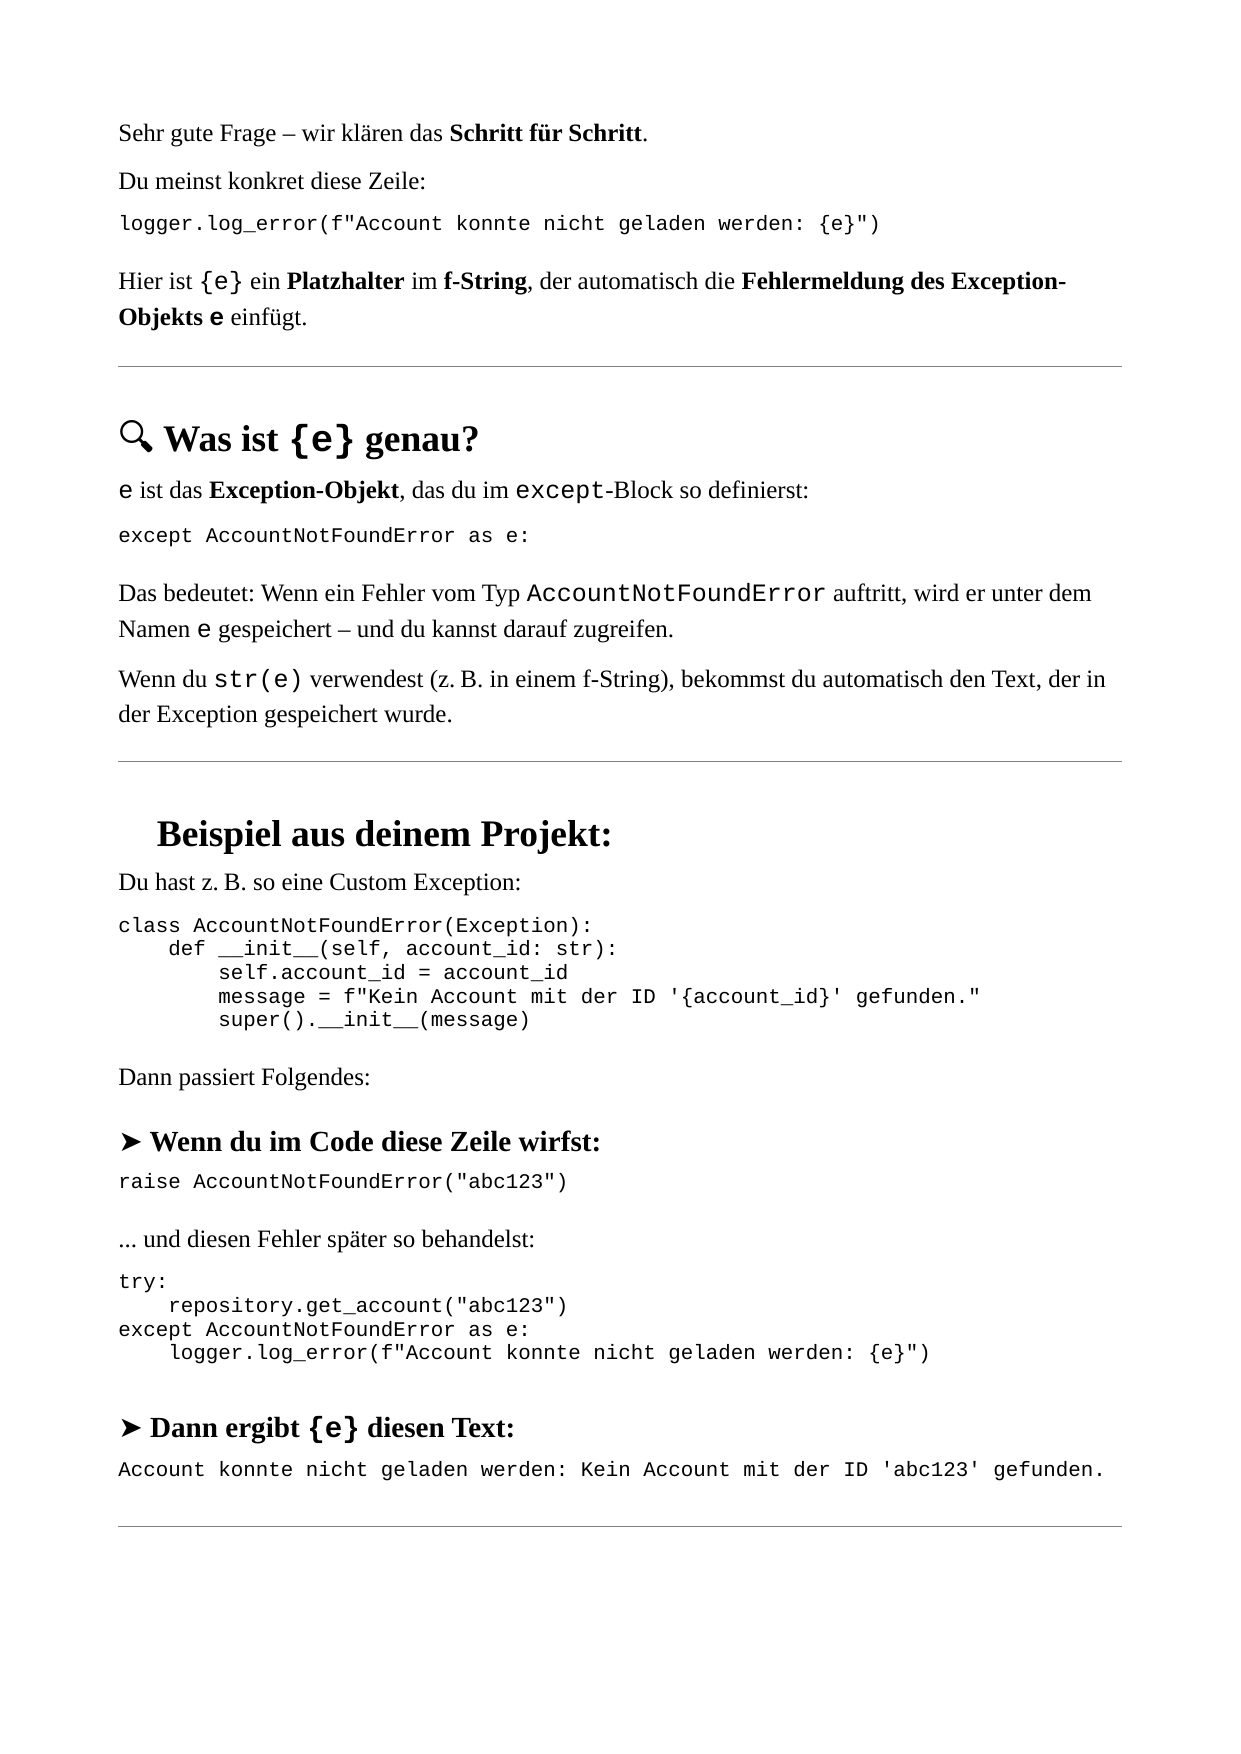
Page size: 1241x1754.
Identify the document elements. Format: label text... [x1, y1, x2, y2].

subtitle 🔍 Was ist {e} genau? [118, 417, 1122, 463]
text logger.log_error(f"Account konnte nicht geladen werden: {e}") [118, 213, 1122, 237]
text self.account_id = account_id [118, 962, 1122, 986]
text Account konnte nicht geladen werden: Kein Account mit der ID 'abc123' gefunden. [118, 1458, 1122, 1482]
text Du meinst konkret diese Zeile: [118, 166, 1122, 194]
subtitle 🧪 Beispiel aus deinem Projekt: [118, 811, 1122, 854]
text repository.get_account("abc123") [118, 1295, 1122, 1319]
subtitle ➤ Dann ergibt {e} diesen Text: [118, 1410, 1122, 1446]
text ... und diesen Fehler später so behandelst: [118, 1224, 1122, 1252]
text Du hast z. B. so eine Custom Exception: [118, 867, 1122, 896]
text try: [118, 1271, 1122, 1295]
text class AccountNotFoundError(Exception): [118, 915, 1122, 938]
subtitle ➤ Wenn du im Code diese Zeile wirfst: [118, 1124, 1122, 1158]
text except AccountNotFoundError as e: [118, 525, 1122, 549]
text raise AccountNotFoundError("abc123") [118, 1171, 1122, 1194]
text Sehr gute Frage – wir klären das Schritt für Schritt. [118, 118, 1122, 147]
text Dann passiert Folgendes: [118, 1062, 1122, 1091]
text logger.log_error(f"Account konnte nicht geladen werden: {e}") [118, 1342, 1122, 1366]
text message = f"Kein Account mit der ID '{account_id}' gefunden." [118, 986, 1122, 1009]
text e ist das Exception-Objekt, das du im except-Block so definierst: [118, 475, 1122, 506]
text Das bedeutet: Wenn ein Fehler vom Typ AccountNotFoundError auftritt, wird er unter dem Namen e gespeichert – und du kannst darauf zugreifen. [118, 578, 1122, 644]
text def __init__(self, account_id: str): [118, 938, 1122, 962]
text except AccountNotFoundError as e: [118, 1319, 1122, 1342]
text Hier ist {e} ein Platzhalter im f-String, der automatisch die Fehlermeldung des Exception-Objekts e einfügt. [118, 266, 1122, 332]
text Wenn du str(e) verwendest (z. B. in einem f-String), bekommst du automatisch den Text, der in der Exception gespeichert wurde. [118, 664, 1122, 727]
text super().__init__(message) [118, 1009, 1122, 1033]
